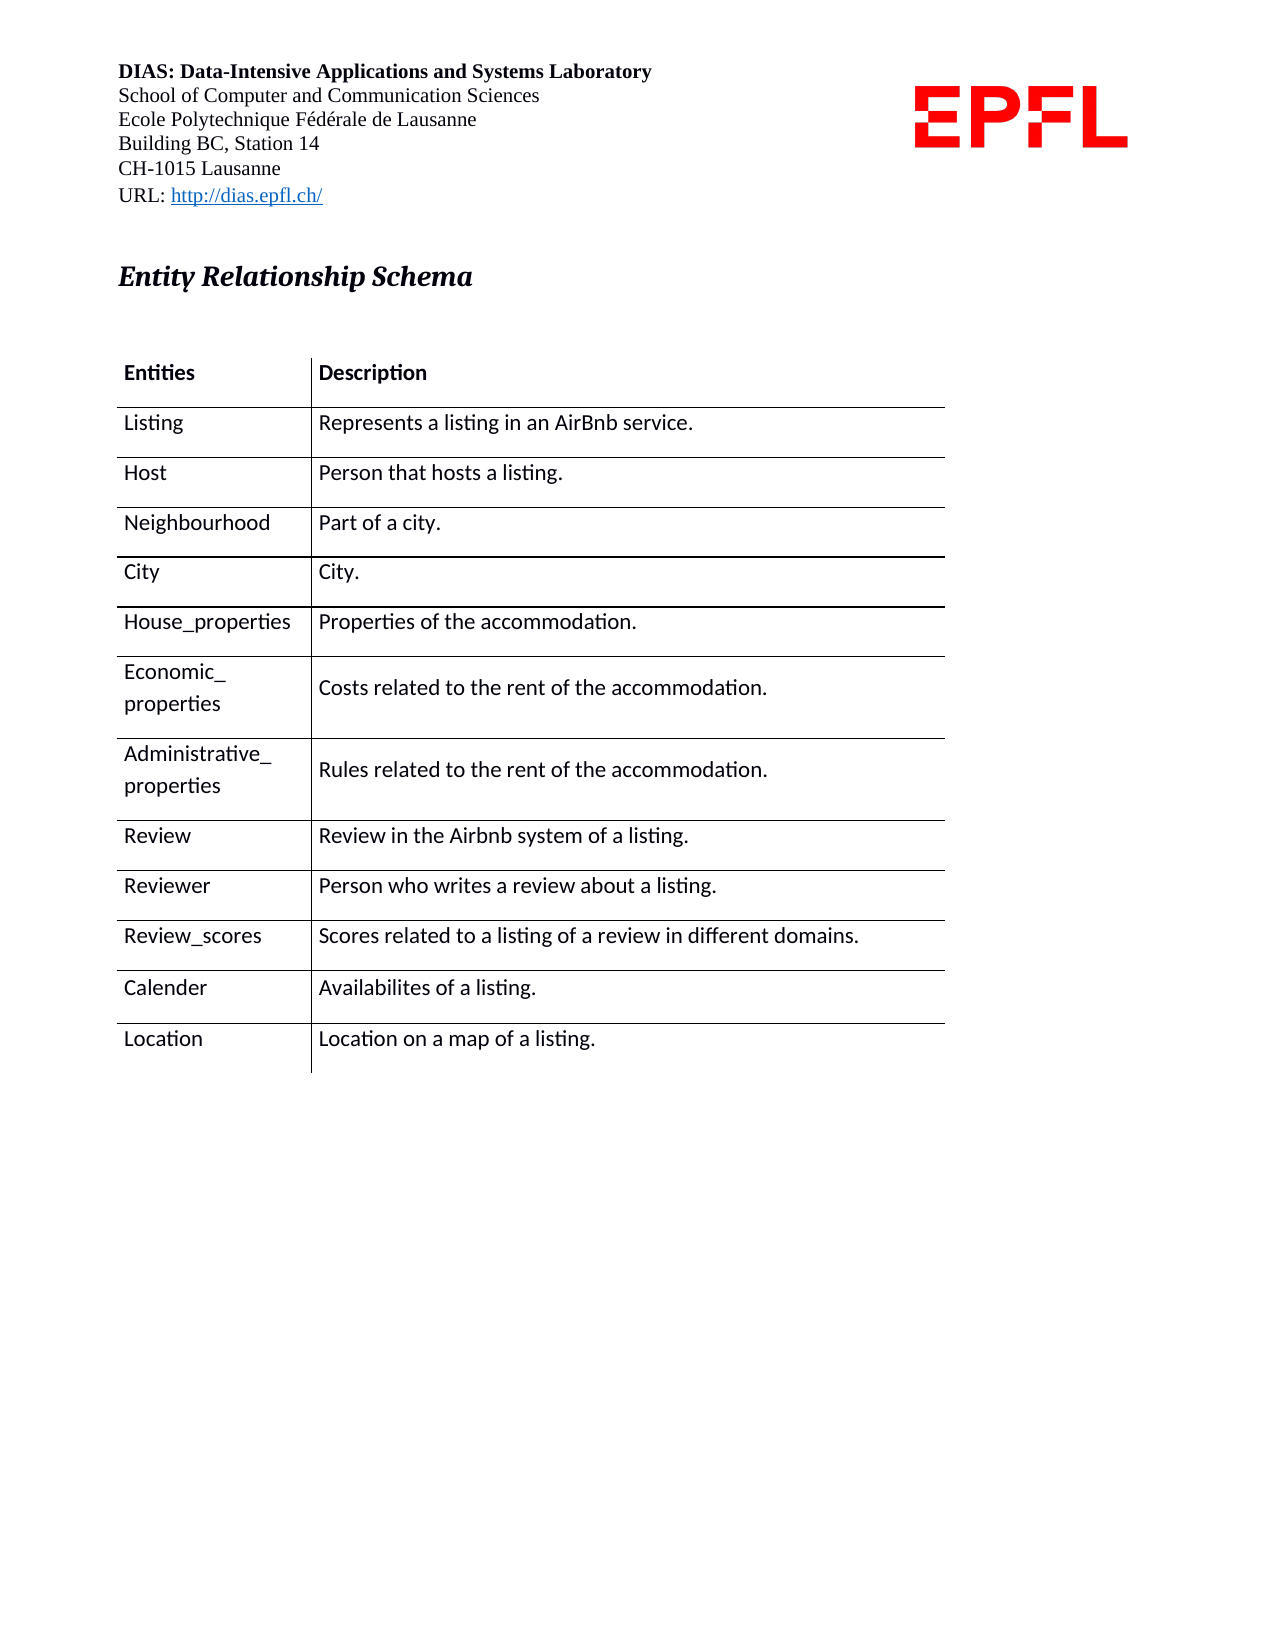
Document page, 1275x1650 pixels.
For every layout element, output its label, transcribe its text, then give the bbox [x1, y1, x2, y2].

table_cell Costs related to the rent of the accommodation. [312, 657, 945, 738]
table_cell Properties of the accommodation. [312, 608, 945, 656]
table_cell Economic_ properties [117, 657, 311, 738]
table_cell Part of a city. [312, 508, 945, 556]
table_cell Scores related to a listing of a review in different domains. [312, 921, 945, 970]
table_cell City [117, 558, 311, 606]
table_cell Location on a map of a listing. [312, 1024, 945, 1073]
table_cell Administrative_ properties [117, 739, 311, 820]
table_cell Person that hosts a listing. [312, 458, 945, 507]
table_cell Neighbourhood [117, 508, 311, 556]
table_cell Rules related to the rent of the accommodation. [312, 739, 945, 820]
table_cell Location [117, 1024, 311, 1073]
table_cell Review in the Airbnb system of a listing. [312, 821, 945, 870]
picture [888, 59, 1154, 174]
table_cell Person who writes a review about a listing. [312, 871, 945, 920]
table_cell Review_scores [117, 921, 311, 970]
table_cell Calender [117, 971, 311, 1023]
subtitle Entity Relationship Schema [118, 260, 1157, 294]
table_header Description [312, 358, 945, 407]
table_cell City. [312, 558, 945, 606]
table_cell Host [117, 458, 311, 507]
table_header Entities [117, 358, 311, 407]
table_cell Represents a listing in an AirBnb service. [312, 408, 945, 457]
table_cell House_properties [117, 608, 311, 656]
table_cell Listing [117, 408, 311, 457]
table_cell Review [117, 821, 311, 870]
table_cell Availabilites of a listing. [312, 971, 945, 1023]
table_cell Reviewer [117, 871, 311, 920]
